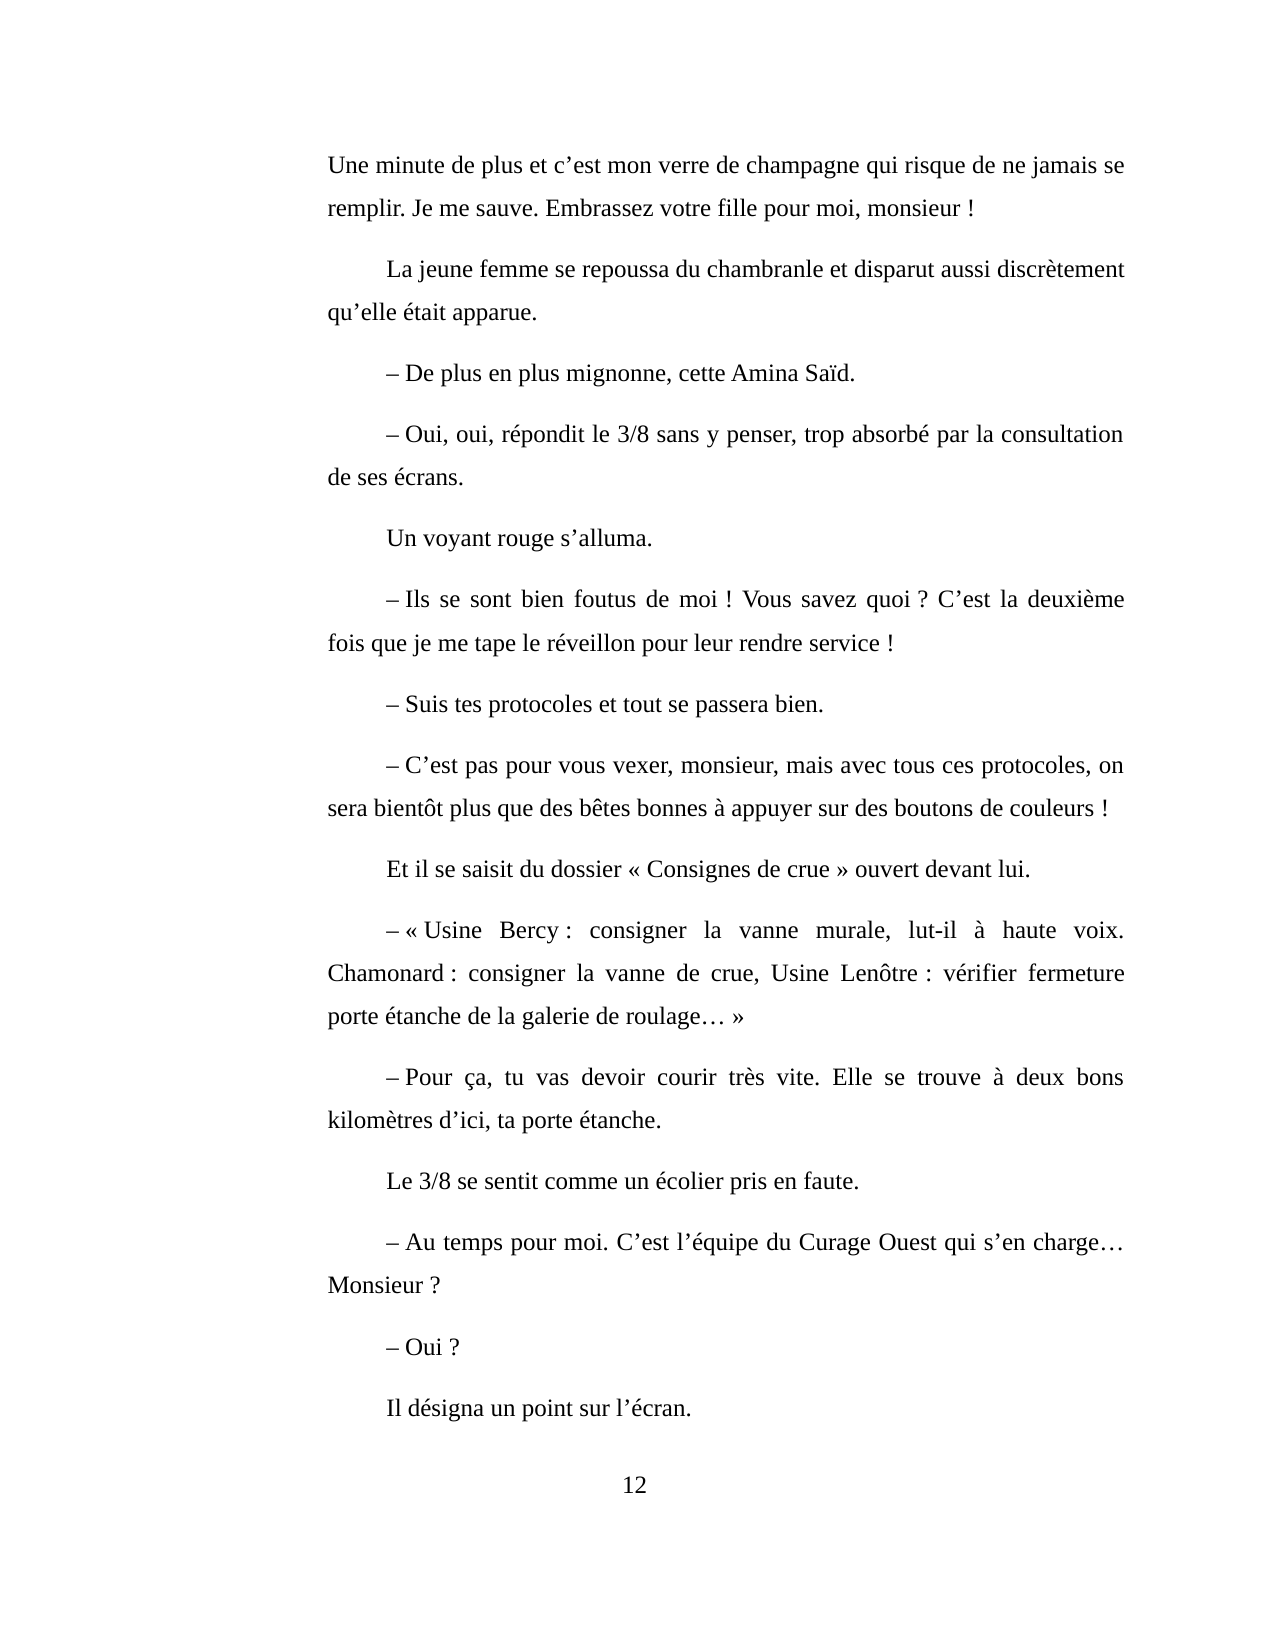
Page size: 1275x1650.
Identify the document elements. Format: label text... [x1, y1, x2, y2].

text Et il se saisit du dossier « Consignes de crue » ouvert devant lui. [327, 854, 1125, 883]
text – Au temps pour moi. C’est l’équipe du Curage Ouest qui s’en charge… Monsieur ? [327, 1227, 1125, 1299]
text La jeune femme se repoussa du chambranle et disparut aussi discrètement qu’elle était apparue. [327, 254, 1125, 326]
text – C’est pas pour vous vexer, monsieur, mais avec tous ces protocoles, on sera bientôt plus que des bêtes bonnes à appuyer sur des boutons de couleurs ! [327, 750, 1125, 822]
text – Suis tes protocoles et tout se passera bien. [327, 689, 1125, 717]
text – Pour ça, tu vas devoir courir très vite. Elle se trouve à deux bons kilomètres d’ici, ta porte étanche. [327, 1062, 1125, 1134]
text – « Usine Bercy : consigner la vanne murale, lut-il à haute voix. Chamonard : consigner la vanne de crue, Usine Lenôtre : vérifier fermeture porte étanche de la galerie de roulage… » [327, 915, 1125, 1030]
text – Ils se sont bien foutus de moi ! Vous savez quoi ? C’est la deuxième fois que je me tape le réveillon pour leur rendre service ! [327, 584, 1125, 656]
text Une minute de plus et c’est mon verre de champagne qui risque de ne jamais se remplir. Je me sauve. Embrassez votre fille pour moi, monsieur ! [327, 150, 1125, 222]
text – Oui, oui, répondit le 3/8 sans y penser, trop absorbé par la consultation de ses écrans. [327, 419, 1125, 491]
text – De plus en plus mignonne, cette Amina Saïd. [327, 358, 1125, 387]
text Il désigna un point sur l’écran. [327, 1393, 1125, 1421]
text Un voyant rouge s’alluma. [327, 523, 1125, 552]
text – Oui ? [327, 1332, 1125, 1360]
text Le 3/8 se sentit comme un écolier pris en faute. [327, 1166, 1125, 1195]
